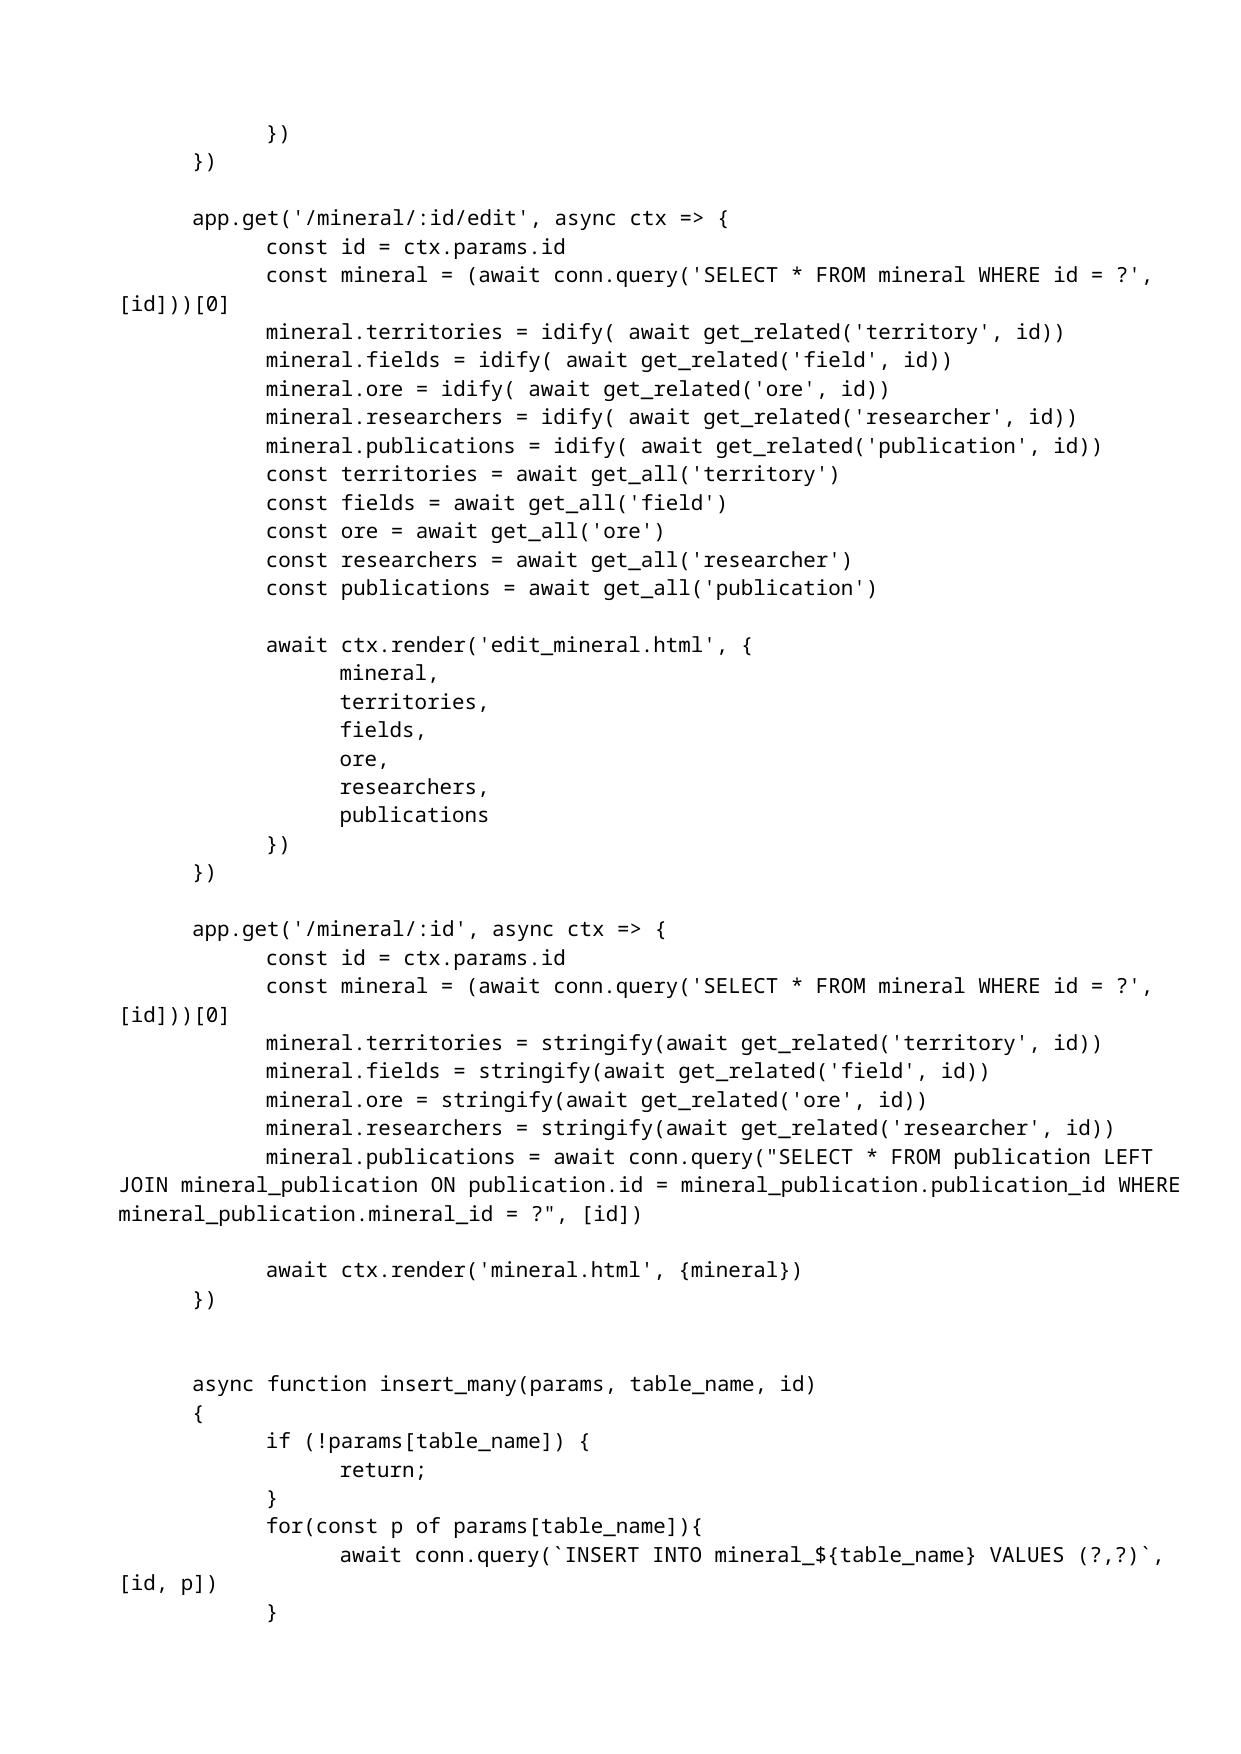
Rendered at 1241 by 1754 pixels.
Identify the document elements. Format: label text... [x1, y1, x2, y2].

text mineral.territories = stringify(await get_related('territory', id)) [118, 1028, 1181, 1057]
text mineral.ore = idify( await get_related('ore', id)) [118, 374, 1181, 402]
text async function insert_many(params, table_name, id) [118, 1369, 1181, 1398]
text await ctx.render('mineral.html', {mineral}) [118, 1256, 1181, 1284]
text mineral.researchers = stringify(await get_related('researcher', id)) [118, 1113, 1181, 1142]
text }) [118, 118, 1181, 147]
text for(const p of params[table_name]){ [118, 1512, 1181, 1540]
text mineral.ore = stringify(await get_related('ore', id)) [118, 1085, 1181, 1113]
text await conn.query(`INSERT INTO mineral_${table_name} VALUES (?,?)`, [id, p]) [118, 1540, 1181, 1597]
text const publications = await get_all('publication') [118, 573, 1181, 602]
text } [118, 1483, 1181, 1512]
text const territories = await get_all('territory') [118, 459, 1181, 488]
text ore, [118, 744, 1181, 772]
text const ore = await get_all('ore') [118, 516, 1181, 545]
text mineral.publications = idify( await get_related('publication', id)) [118, 431, 1181, 459]
text mineral.researchers = idify( await get_related('researcher', id)) [118, 402, 1181, 431]
text app.get('/mineral/:id/edit', async ctx => { [118, 203, 1181, 232]
text return; [118, 1455, 1181, 1483]
text const id = ctx.params.id [118, 232, 1181, 260]
text const mineral = (await conn.query('SELECT * FROM mineral WHERE id = ?', [id]))[0] [118, 260, 1181, 317]
text await ctx.render('edit_mineral.html', { [118, 630, 1181, 658]
text publications [118, 801, 1181, 829]
text if (!params[table_name]) { [118, 1426, 1181, 1455]
text const fields = await get_all('field') [118, 488, 1181, 516]
text mineral, [118, 658, 1181, 687]
text }) [118, 857, 1181, 886]
text fields, [118, 715, 1181, 744]
text } [118, 1597, 1181, 1625]
text mineral.fields = idify( await get_related('field', id)) [118, 346, 1181, 374]
text { [118, 1398, 1181, 1426]
text const researchers = await get_all('researcher') [118, 545, 1181, 573]
text }) [118, 829, 1181, 857]
text }) [118, 147, 1181, 175]
text researchers, [118, 772, 1181, 801]
text mineral.publications = await conn.query("SELECT * FROM publication LEFT JOIN mineral_publication ON publication.id = mineral_publication.publication_id WHERE mineral_publication.mineral_id = ?", [id]) [118, 1142, 1181, 1227]
text }) [118, 1284, 1181, 1312]
text const mineral = (await conn.query('SELECT * FROM mineral WHERE id = ?', [id]))[0] [118, 971, 1181, 1028]
text territories, [118, 687, 1181, 715]
text const id = ctx.params.id [118, 943, 1181, 971]
text app.get('/mineral/:id', async ctx => { [118, 914, 1181, 943]
text mineral.territories = idify( await get_related('territory', id)) [118, 317, 1181, 346]
text mineral.fields = stringify(await get_related('field', id)) [118, 1057, 1181, 1085]
